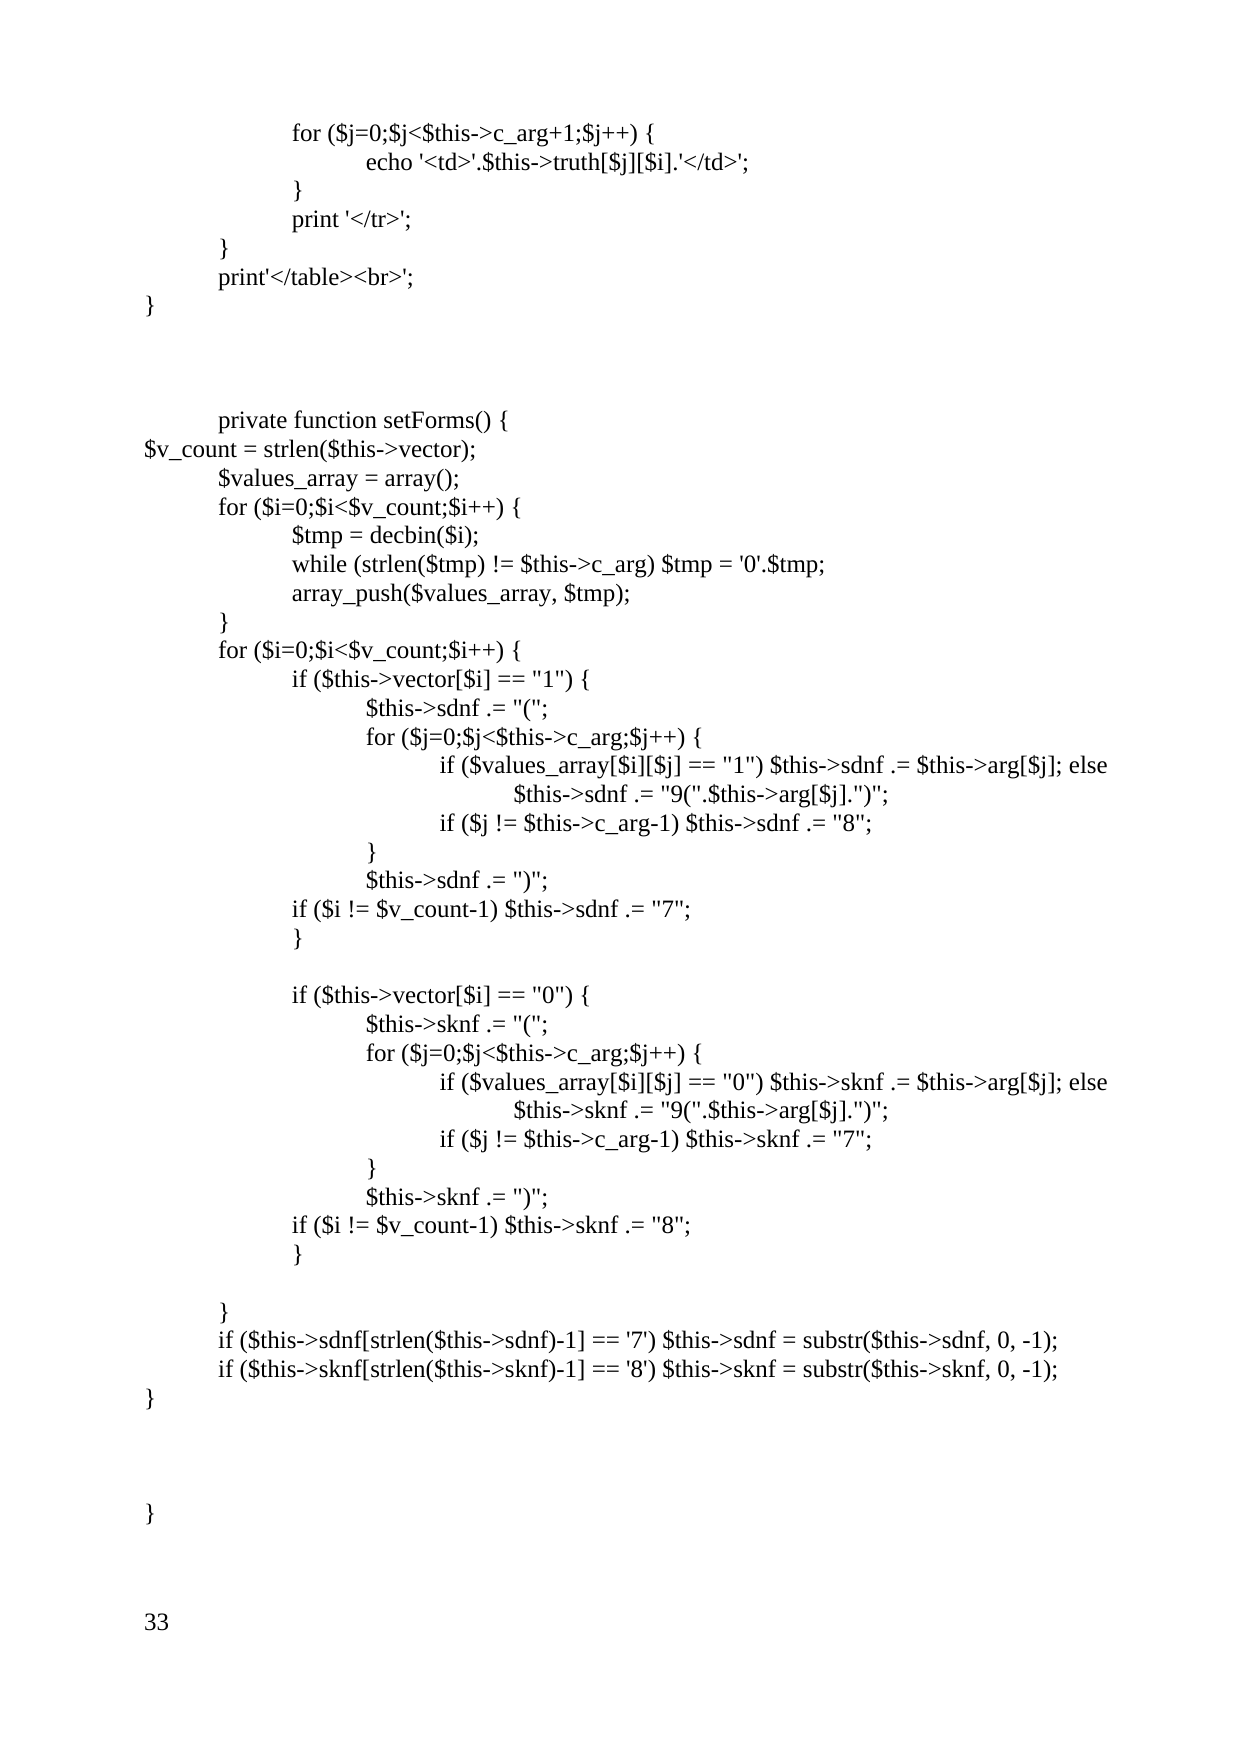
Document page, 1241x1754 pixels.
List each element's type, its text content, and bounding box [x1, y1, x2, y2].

text } [144, 291, 1152, 319]
text $this->sdnf .= ")"; [144, 866, 1152, 894]
text } [144, 923, 1152, 952]
text $this->sknf .= ")"; [144, 1182, 1152, 1211]
text private function setForms() { [144, 406, 1152, 434]
text if ($this->vector[$i] == "1") { [144, 664, 1152, 693]
text } [144, 1498, 1152, 1527]
text $values_array = array(); [144, 463, 1152, 492]
text } [144, 233, 1152, 262]
text $this->sknf .= "9(".$this->arg[$j].")"; [144, 1096, 1152, 1124]
text if ($this->sknf[strlen($this->sknf)-1] == '8') $this->sknf = substr($this->sknf, 0, -1); [144, 1354, 1152, 1383]
text if ($i != $v_count-1) $this->sdnf .= "7"; [144, 894, 1152, 923]
text } [144, 1239, 1152, 1268]
text $this->sknf .= "("; [144, 1009, 1152, 1038]
text } [144, 607, 1152, 636]
text } [144, 837, 1152, 866]
text while (strlen($tmp) != $this->c_arg) $tmp = '0'.$tmp; [144, 549, 1152, 578]
text for ($j=0;$j<$this->c_arg;$j++) { [144, 1038, 1152, 1067]
text if ($this->vector[$i] == "0") { [144, 981, 1152, 1009]
text for ($j=0;$j<$this->c_arg+1;$j++) { [144, 118, 1152, 147]
text } [144, 176, 1152, 204]
text } [144, 1383, 1152, 1412]
text array_push($values_array, $tmp); [144, 578, 1152, 607]
text if ($values_array[$i][$j] == "0") $this->sknf .= $this->arg[$j]; else [144, 1067, 1152, 1096]
text for ($i=0;$i<$v_count;$i++) { [144, 492, 1152, 521]
text $this->sdnf .= "9(".$this->arg[$j].")"; [144, 779, 1152, 808]
text $tmp = decbin($i); [144, 521, 1152, 549]
text if ($i != $v_count-1) $this->sknf .= "8"; [144, 1211, 1152, 1239]
text $v_count = strlen($this->vector); [144, 434, 1152, 463]
text if ($j != $this->c_arg-1) $this->sdnf .= "8"; [144, 808, 1152, 837]
text if ($j != $this->c_arg-1) $this->sknf .= "7"; [144, 1124, 1152, 1153]
text print'</table><br>'; [144, 262, 1152, 291]
text $this->sdnf .= "("; [144, 693, 1152, 722]
text for ($j=0;$j<$this->c_arg;$j++) { [144, 722, 1152, 751]
text echo '<td>'.$this->truth[$j][$i].'</td>'; [144, 147, 1152, 176]
text } [144, 1153, 1152, 1182]
text print '</tr>'; [144, 204, 1152, 233]
text } [144, 1297, 1152, 1326]
text if ($this->sdnf[strlen($this->sdnf)-1] == '7') $this->sdnf = substr($this->sdnf, 0, -1); [144, 1326, 1152, 1354]
text if ($values_array[$i][$j] == "1") $this->sdnf .= $this->arg[$j]; else [144, 751, 1152, 779]
text for ($i=0;$i<$v_count;$i++) { [144, 636, 1152, 664]
